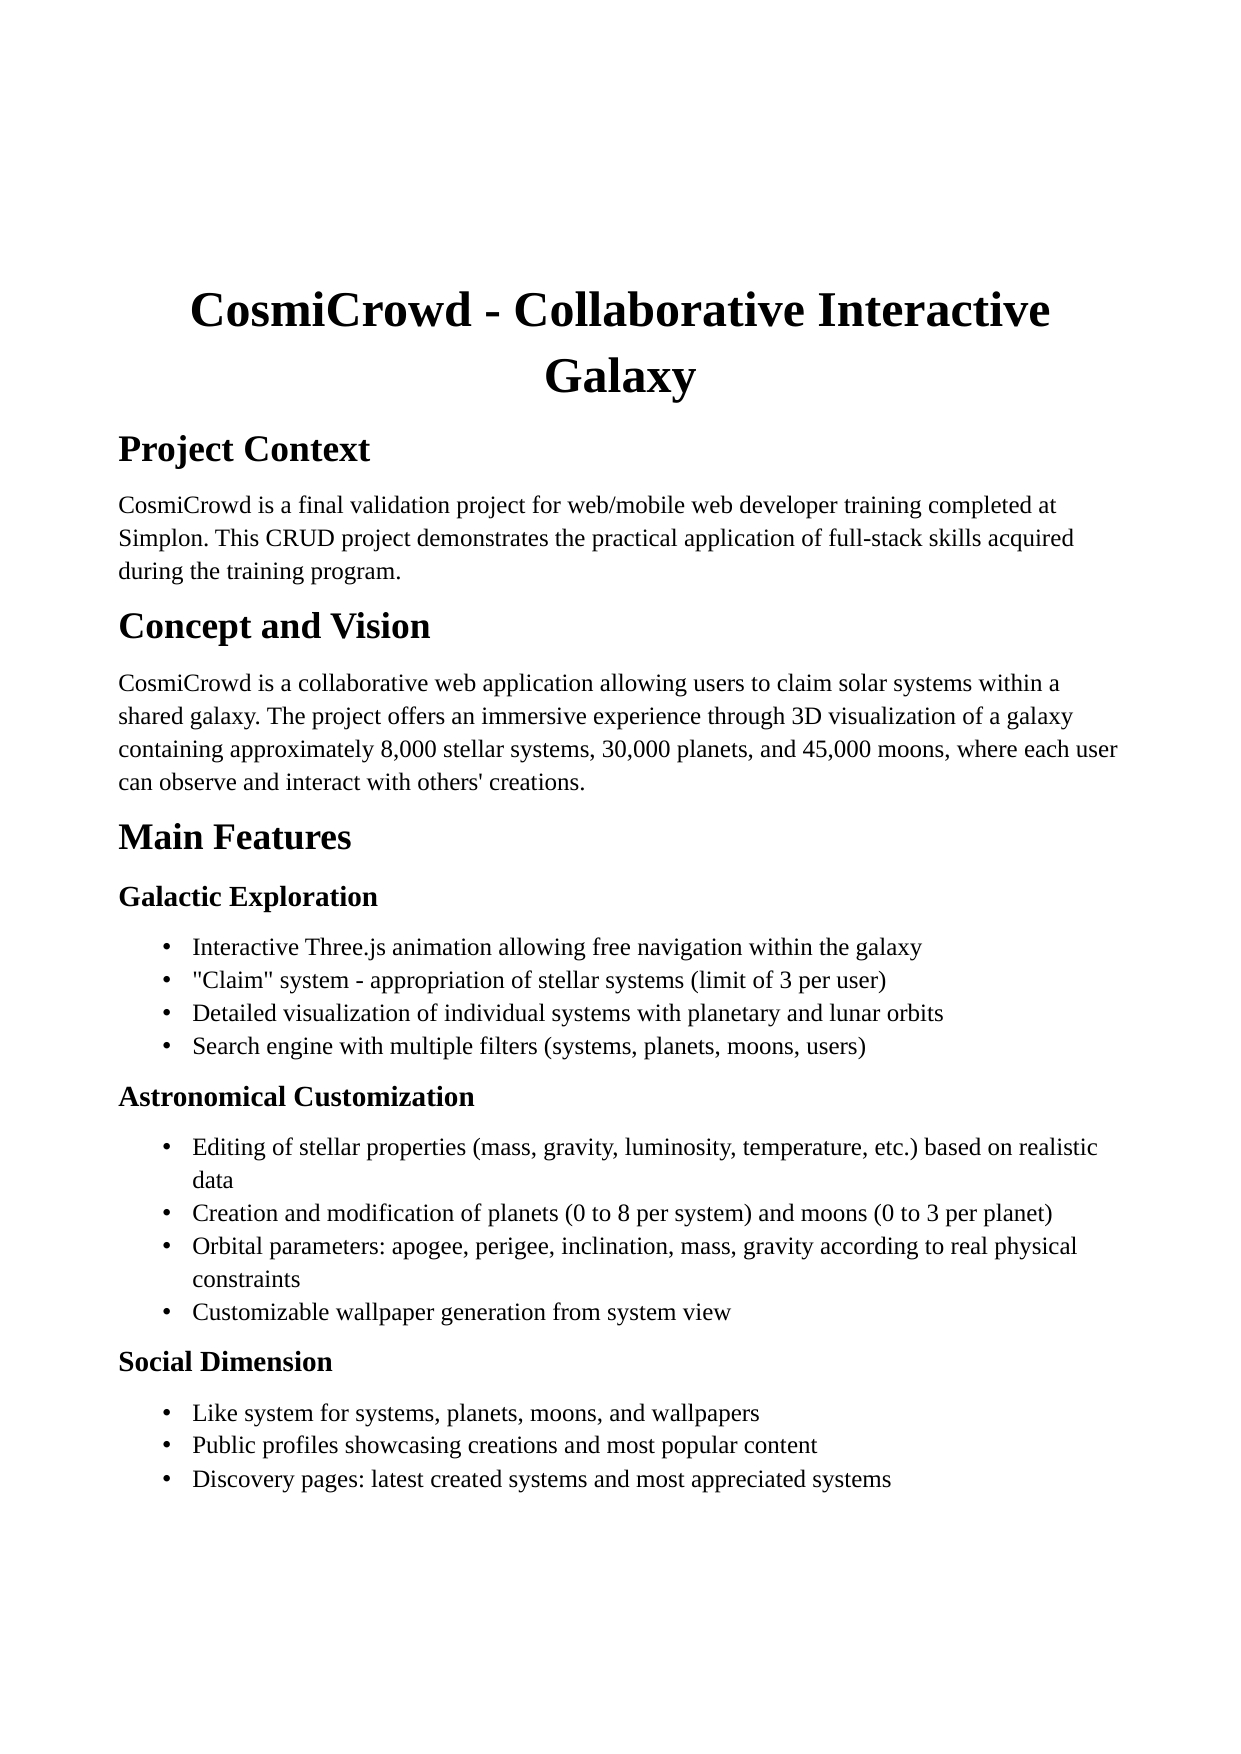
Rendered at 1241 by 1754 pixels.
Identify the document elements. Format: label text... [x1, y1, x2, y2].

subtitle Project Context [118, 426, 1122, 469]
list Creation and modification of planets (0 to 8 per system) and moons (0 to 3 per planet) [162, 1198, 1122, 1227]
list Public profiles showcasing creations and most popular content [162, 1431, 1122, 1459]
list Discovery pages: latest created systems and most appreciated systems [162, 1464, 1122, 1492]
list Search engine with multiple filters (systems, planets, moons, users) [162, 1031, 1122, 1060]
subtitle Astronomical Customization [118, 1079, 1122, 1112]
subtitle Main Features [118, 815, 1122, 858]
list Interactive Three.js animation allowing free navigation within the galaxy [162, 932, 1122, 961]
list "Claim" system - appropriation of stellar systems (limit of 3 per user) [162, 965, 1122, 994]
list Editing of stellar properties (mass, gravity, luminosity, temperature, etc.) based on realistic data [162, 1132, 1122, 1193]
list Customizable wallpaper generation from system view [162, 1297, 1122, 1326]
list Orbital parameters: apogee, perigee, inclination, mass, gravity according to real physical constraints [162, 1231, 1122, 1293]
list Detailed visualization of individual systems with planetary and lunar orbits [162, 998, 1122, 1027]
text CosmiCrowd is a final validation project for web/mobile web developer training completed at Simplon. This CRUD project demonstrates the practical application of full-stack skills acquired during the training program. [118, 490, 1122, 585]
subtitle CosmiCrowd - Collaborative Interactive Galaxy [118, 279, 1122, 403]
subtitle Social Dimension [118, 1344, 1122, 1378]
subtitle Concept and Vision [118, 604, 1122, 647]
list Like system for systems, planets, moons, and wallpapers [162, 1398, 1122, 1426]
subtitle Galactic Exploration [118, 879, 1122, 912]
text CosmiCrowd is a collaborative web application allowing users to claim solar systems within a shared galaxy. The project offers an immersive experience through 3D visualization of a galaxy containing approximately 8,000 stellar systems, 30,000 planets, and 45,000 moons, where each user can observe and interact with others' creations. [118, 668, 1122, 796]
